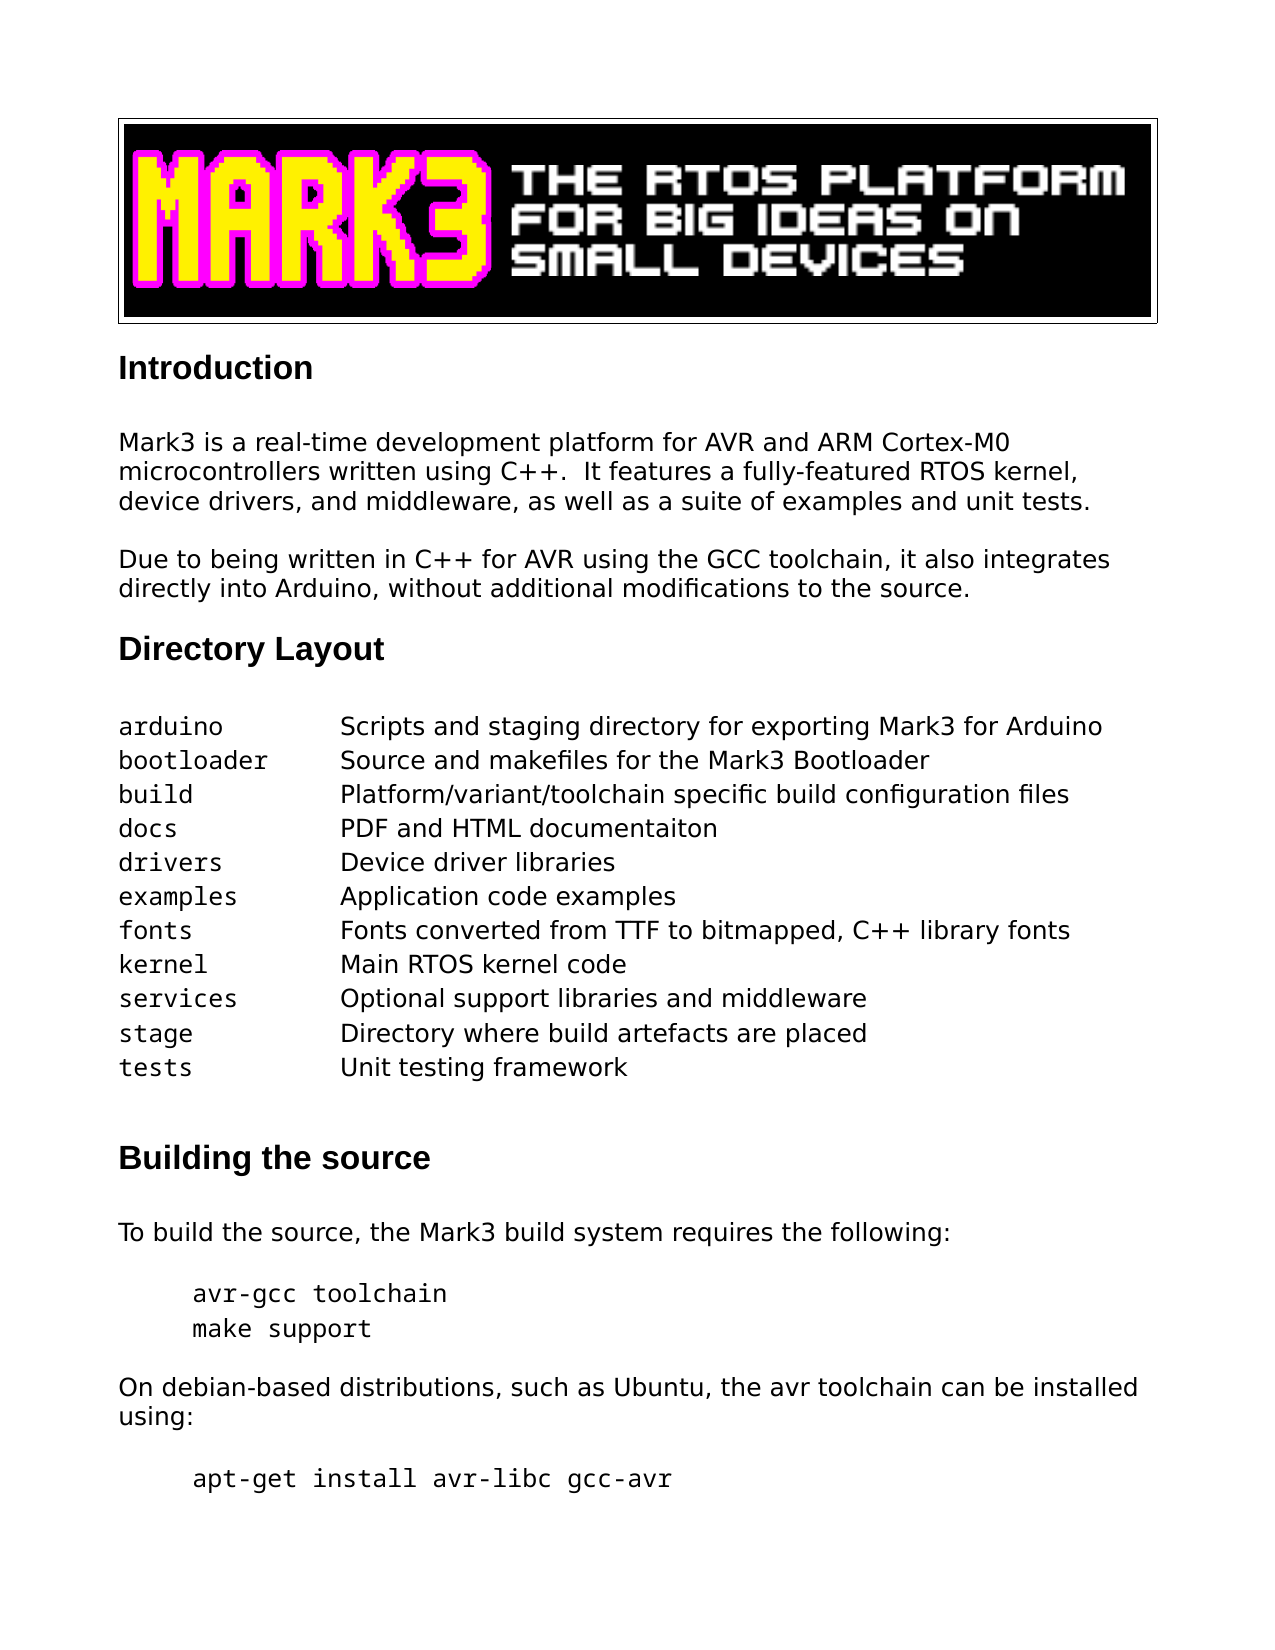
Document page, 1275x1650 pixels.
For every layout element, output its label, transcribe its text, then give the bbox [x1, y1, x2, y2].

text apt-get install avr-libc gcc-avr [118, 1461, 1157, 1495]
subtitle Directory Layout [118, 628, 1157, 667]
text docs PDF and HTML documentaiton [118, 811, 1157, 845]
text build Platform/variant/toolchain specific build configuration files [118, 777, 1157, 811]
subtitle Introduction [118, 348, 1157, 387]
text avr-gcc toolchain [118, 1276, 1157, 1310]
subtitle Building the source [118, 1137, 1157, 1176]
text services Optional support libraries and middleware [118, 981, 1157, 1015]
text examples Application code examples [118, 879, 1157, 913]
text tests Unit testing framework [118, 1049, 1157, 1083]
text make support [118, 1310, 1157, 1344]
text drivers Device driver libraries [118, 845, 1157, 879]
text To build the source, the Mark3 build system requires the following: [118, 1218, 1157, 1247]
text On debian-based distributions, such as Ubuntu, the avr toolchain can be installed using: [118, 1373, 1157, 1432]
text bootloader Source and makefiles for the Mark3 Bootloader [118, 743, 1157, 777]
text kernel Main RTOS kernel code [118, 947, 1157, 981]
text Mark3 is a real-time development platform for AVR and ARM Cortex-M0 microcontrollers written using C++. It features a fully-featured RTOS kernel, device drivers, and middleware, as well as a suite of examples and unit tests. [118, 428, 1157, 516]
text arduino Scripts and staging directory for exporting Mark3 for Arduino [118, 709, 1157, 743]
text Due to being written in C++ for AVR using the GCC toolchain, it also integrates directly into Arduino, without additional modifications to the source. [118, 545, 1157, 603]
text stage Directory where build artefacts are placed [118, 1015, 1157, 1049]
picture [511, 165, 1125, 276]
table_header \ \ \ [119, 119, 1157, 323]
picture [132, 150, 492, 288]
text fonts Fonts converted from TTF to bitmapped, C++ library fonts [118, 913, 1157, 947]
